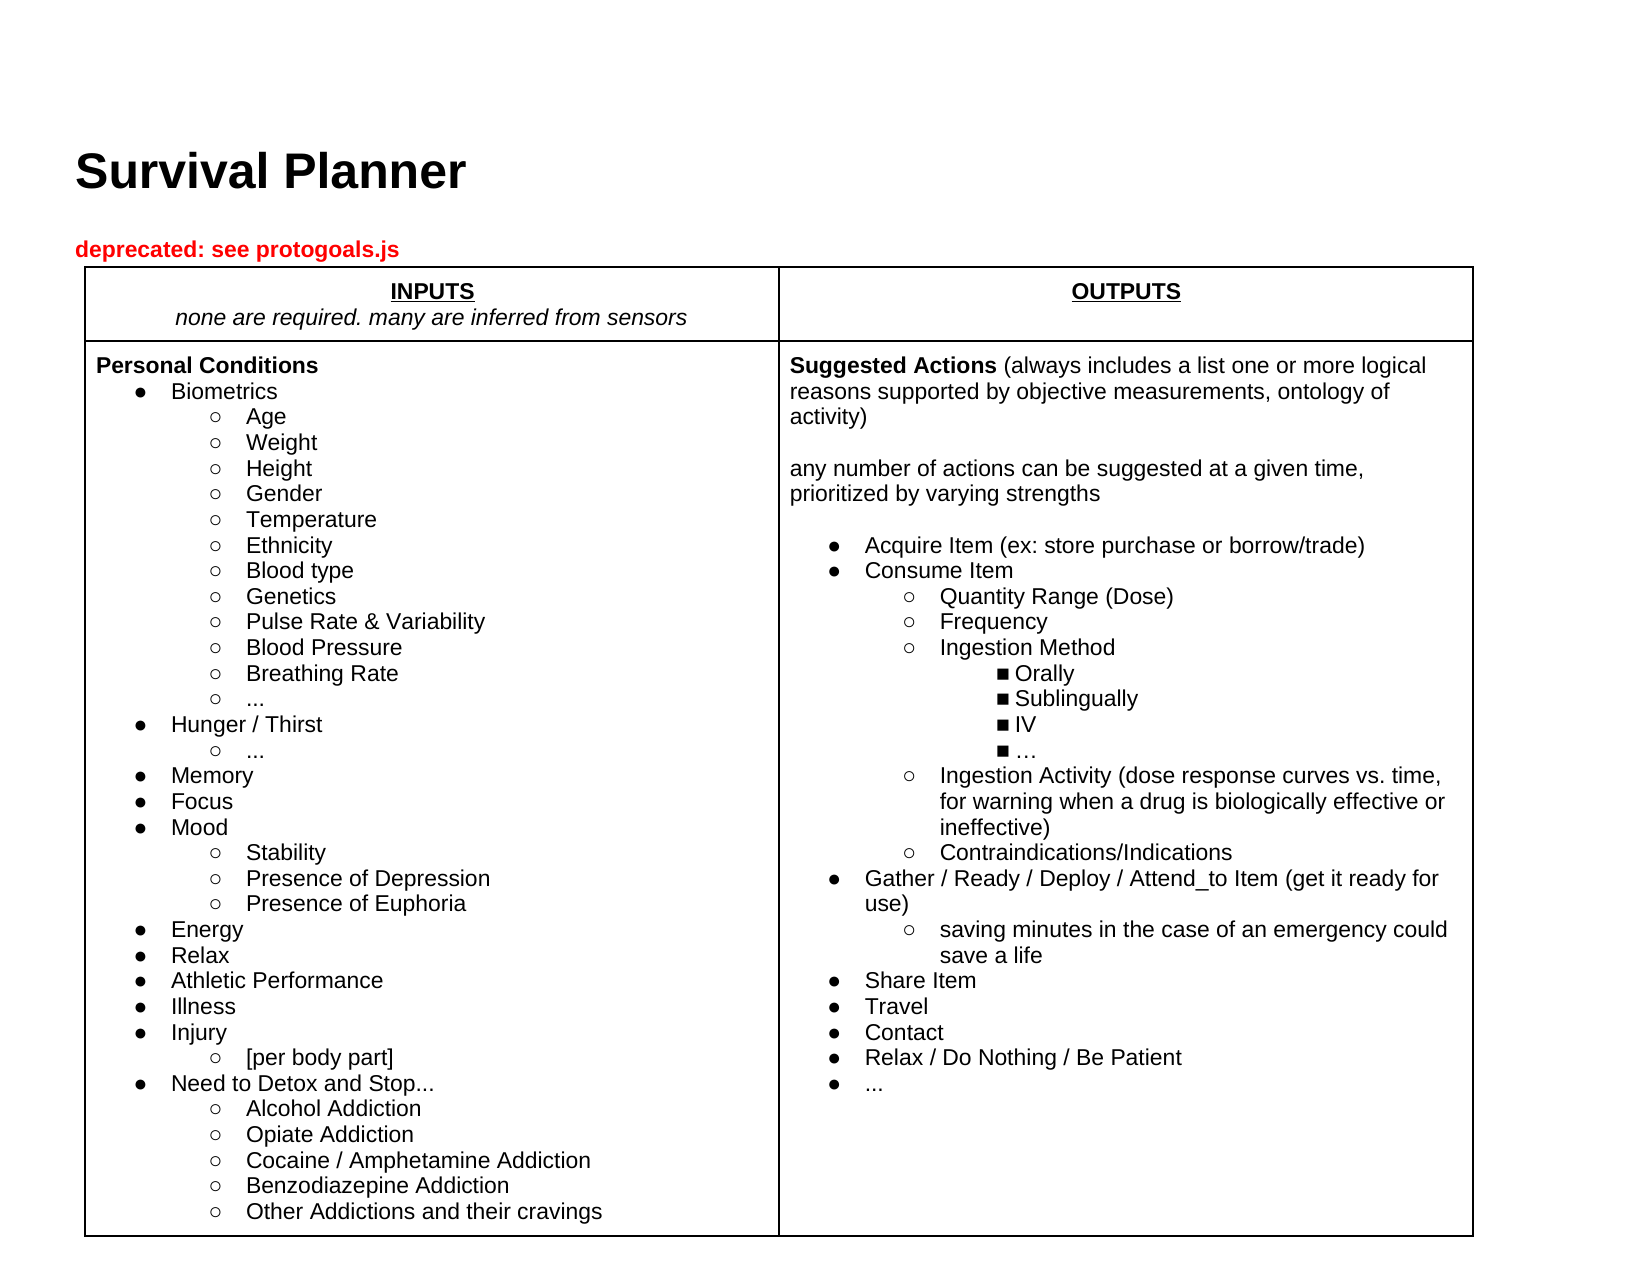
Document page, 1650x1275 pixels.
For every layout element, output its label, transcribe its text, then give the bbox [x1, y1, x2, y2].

table_header OUTPUTS [780, 268, 1472, 340]
text deprecated: see protogoals.js [75, 237, 1462, 262]
table_header INPUTS none are required. many are inferred from sensors [86, 268, 778, 340]
table_cell Suggested Actions (always includes a list one or more logical reasons supported by objective measurements, ontology of activity) any number of actions can be suggested at a given time, prioritized by varying strengths Acquire Item (ex: store purchase or borrow/trade) Consume Item Quantity Range (Dose) Frequency Ingestion Method Orally Sublingually IV … Ingestion Activity (dose response curves vs. time, for warning when a drug is biologically effective or ineffective) Contraindications/Indications Gather / Ready / Deploy / Attend_to Item (get it ready for use) saving minutes in the case of an emergency could save a life Share Item Travel Contact Relax / Do Nothing / Be Patient ... [780, 342, 1472, 1234]
table_cell Personal Conditions Biometrics Age Weight Height Gender Temperature Ethnicity Blood type Genetics Pulse Rate & Variability Blood Pressure Breathing Rate ... Hunger / Thirst ... Memory Focus Mood Stability Presence of Depression Presence of Euphoria Energy Relax Athletic Performance Illness Injury [per body part] Need to Detox and Stop... Alcohol Addiction Opiate Addiction Cocaine / Amphetamine Addiction Benzodiazepine Addiction Other Addictions and their cravings Environment Conditions Time of Day of Year Weather Rain Storm Snow Tropical Storm Hurricane Tornado Tsunami .. Pollution Air/Water Quality Radiation Electrosmog ... Crime Economic Sociopolitical Vote Taxes ... Cultural Holidays Farming / Plant Maintenance Resource Inventory [Item, Quantity] Cash [Currency, Quantity] Social Conditions Relationship Quality Animals / Pets Strangers Coworker Student / Teacher Friend Family Roommate Boyfriend/Girlfriend Spouse [86, 342, 778, 1234]
subtitle Survival Planner [75, 143, 1462, 199]
